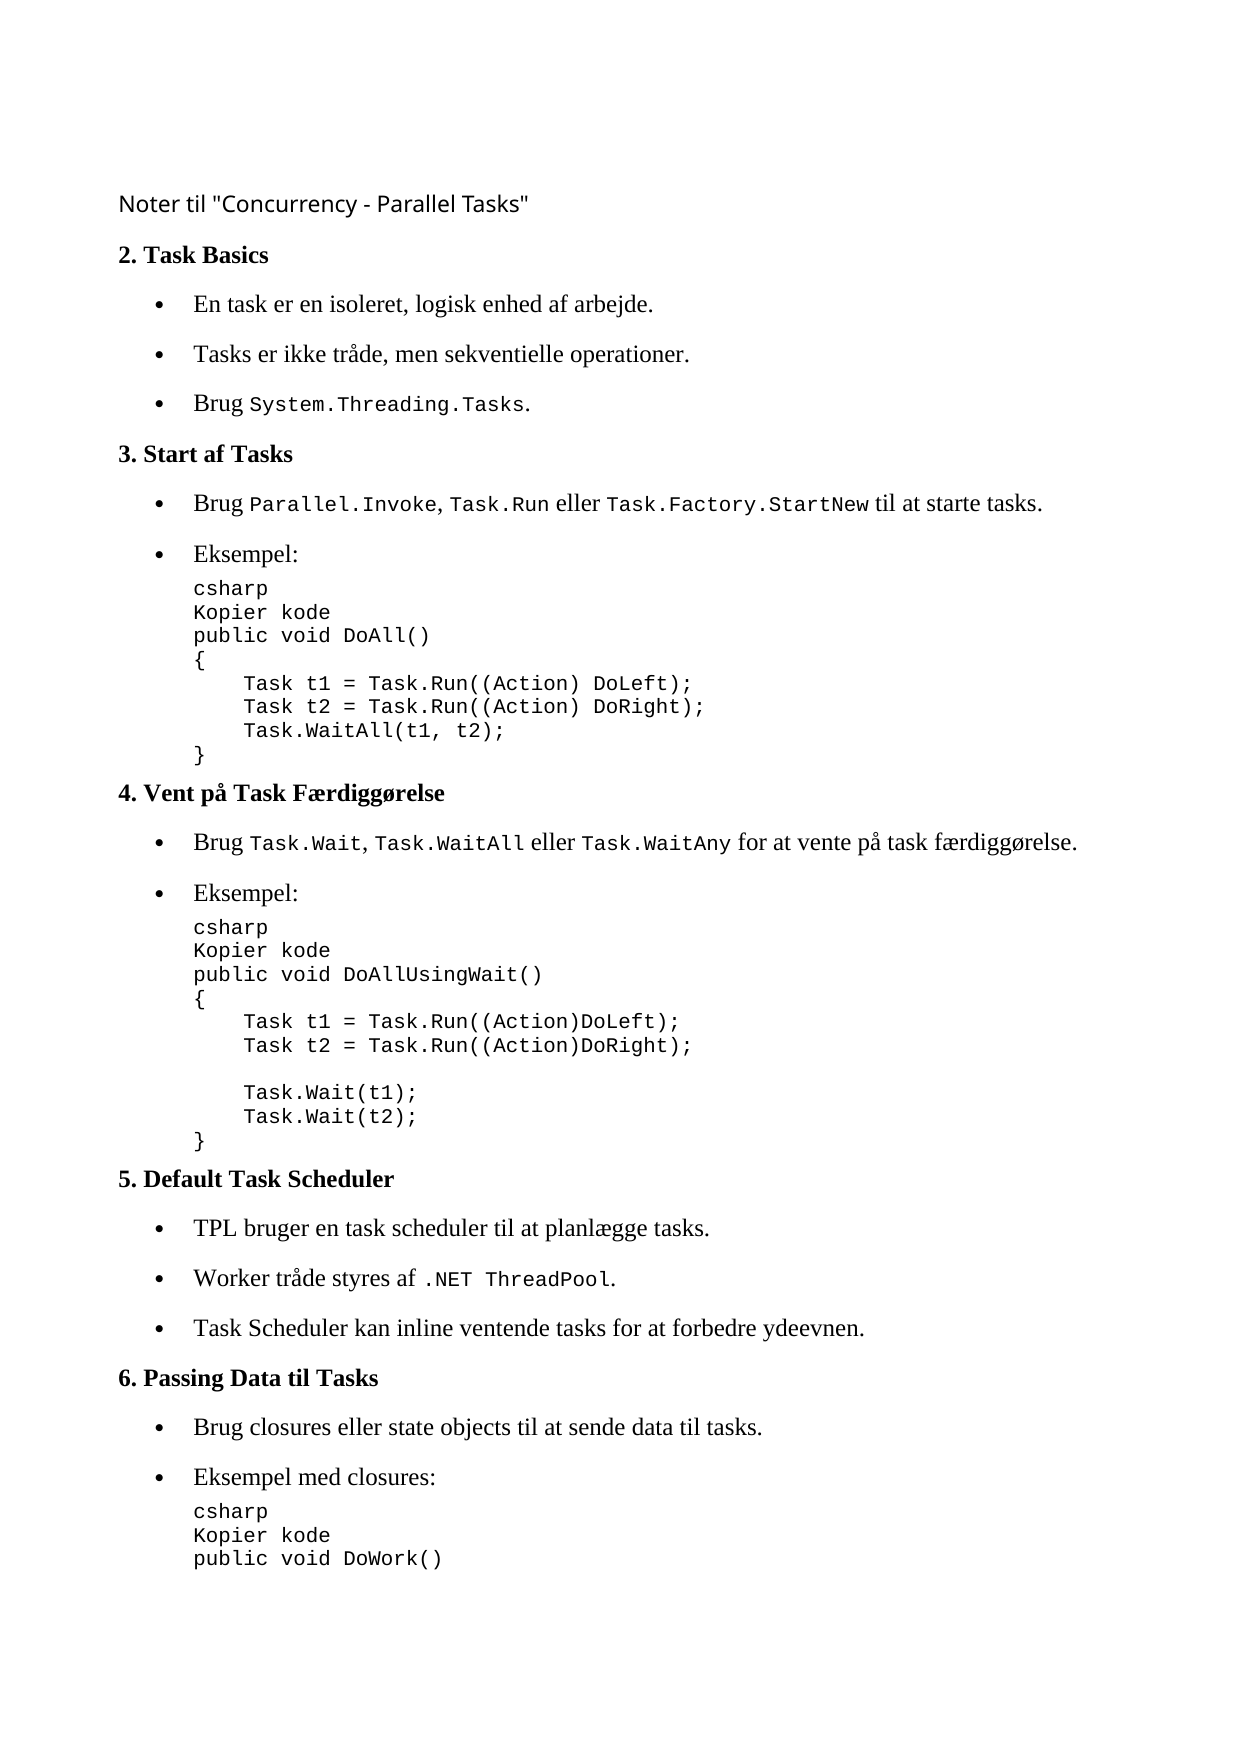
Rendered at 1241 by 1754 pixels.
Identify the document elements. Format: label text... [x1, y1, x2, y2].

list En task er en isoleret, logisk enhed af arbejde. [156, 289, 1122, 318]
list Worker tråde styres af .NET ThreadPool. [156, 1263, 1122, 1292]
text } [193, 1129, 1122, 1153]
text public void DoAllUsingWait() [193, 964, 1122, 988]
text 2. Task Basics [118, 240, 1122, 268]
text csharp [193, 1501, 1122, 1525]
text Kopier kode [193, 602, 1122, 625]
text { [193, 988, 1122, 1011]
list TPL bruger en task scheduler til at planlægge tasks. [156, 1213, 1122, 1242]
text 5. Default Task Scheduler [118, 1164, 1122, 1192]
list Tasks er ikke tråde, men sekventielle operationer. [156, 339, 1122, 368]
text 3. Start af Tasks [118, 439, 1122, 468]
text Kopier kode [193, 940, 1122, 964]
list Task Scheduler kan inline ventende tasks for at forbedre ydeevnen. [156, 1313, 1122, 1342]
text } [193, 743, 1122, 767]
text Task t2 = Task.Run((Action) DoRight); [193, 696, 1122, 720]
text Task t1 = Task.Run((Action)DoLeft); [193, 1011, 1122, 1035]
text Task.Wait(t2); [193, 1106, 1122, 1129]
text 4. Vent på Task Færdiggørelse [118, 778, 1122, 806]
text Task.Wait(t1); [193, 1082, 1122, 1106]
list Eksempel: [156, 539, 1122, 568]
text csharp [193, 917, 1122, 940]
text csharp [193, 578, 1122, 602]
list Brug System.Threading.Tasks. [156, 388, 1122, 418]
text Task t1 = Task.Run((Action) DoLeft); [193, 673, 1122, 696]
list Eksempel med closures: [156, 1462, 1122, 1491]
text 6. Passing Data til Tasks [118, 1363, 1122, 1392]
text { [193, 649, 1122, 673]
text Noter til "Concurrency - Parallel Tasks" [118, 188, 1122, 219]
list Brug Parallel.Invoke, Task.Run eller Task.Factory.StartNew til at starte tasks. [156, 488, 1122, 518]
list Eksempel: [156, 878, 1122, 906]
list Brug Task.Wait, Task.WaitAll eller Task.WaitAny for at vente på task færdiggørelse. [156, 827, 1122, 857]
text public void DoAll() [193, 625, 1122, 649]
text Kopier kode [193, 1525, 1122, 1548]
text Task.WaitAll(t1, t2); [193, 720, 1122, 743]
text public void DoWork() [193, 1548, 1122, 1572]
text Task t2 = Task.Run((Action)DoRight); [193, 1035, 1122, 1059]
list Brug closures eller state objects til at sende data til tasks. [156, 1412, 1122, 1441]
